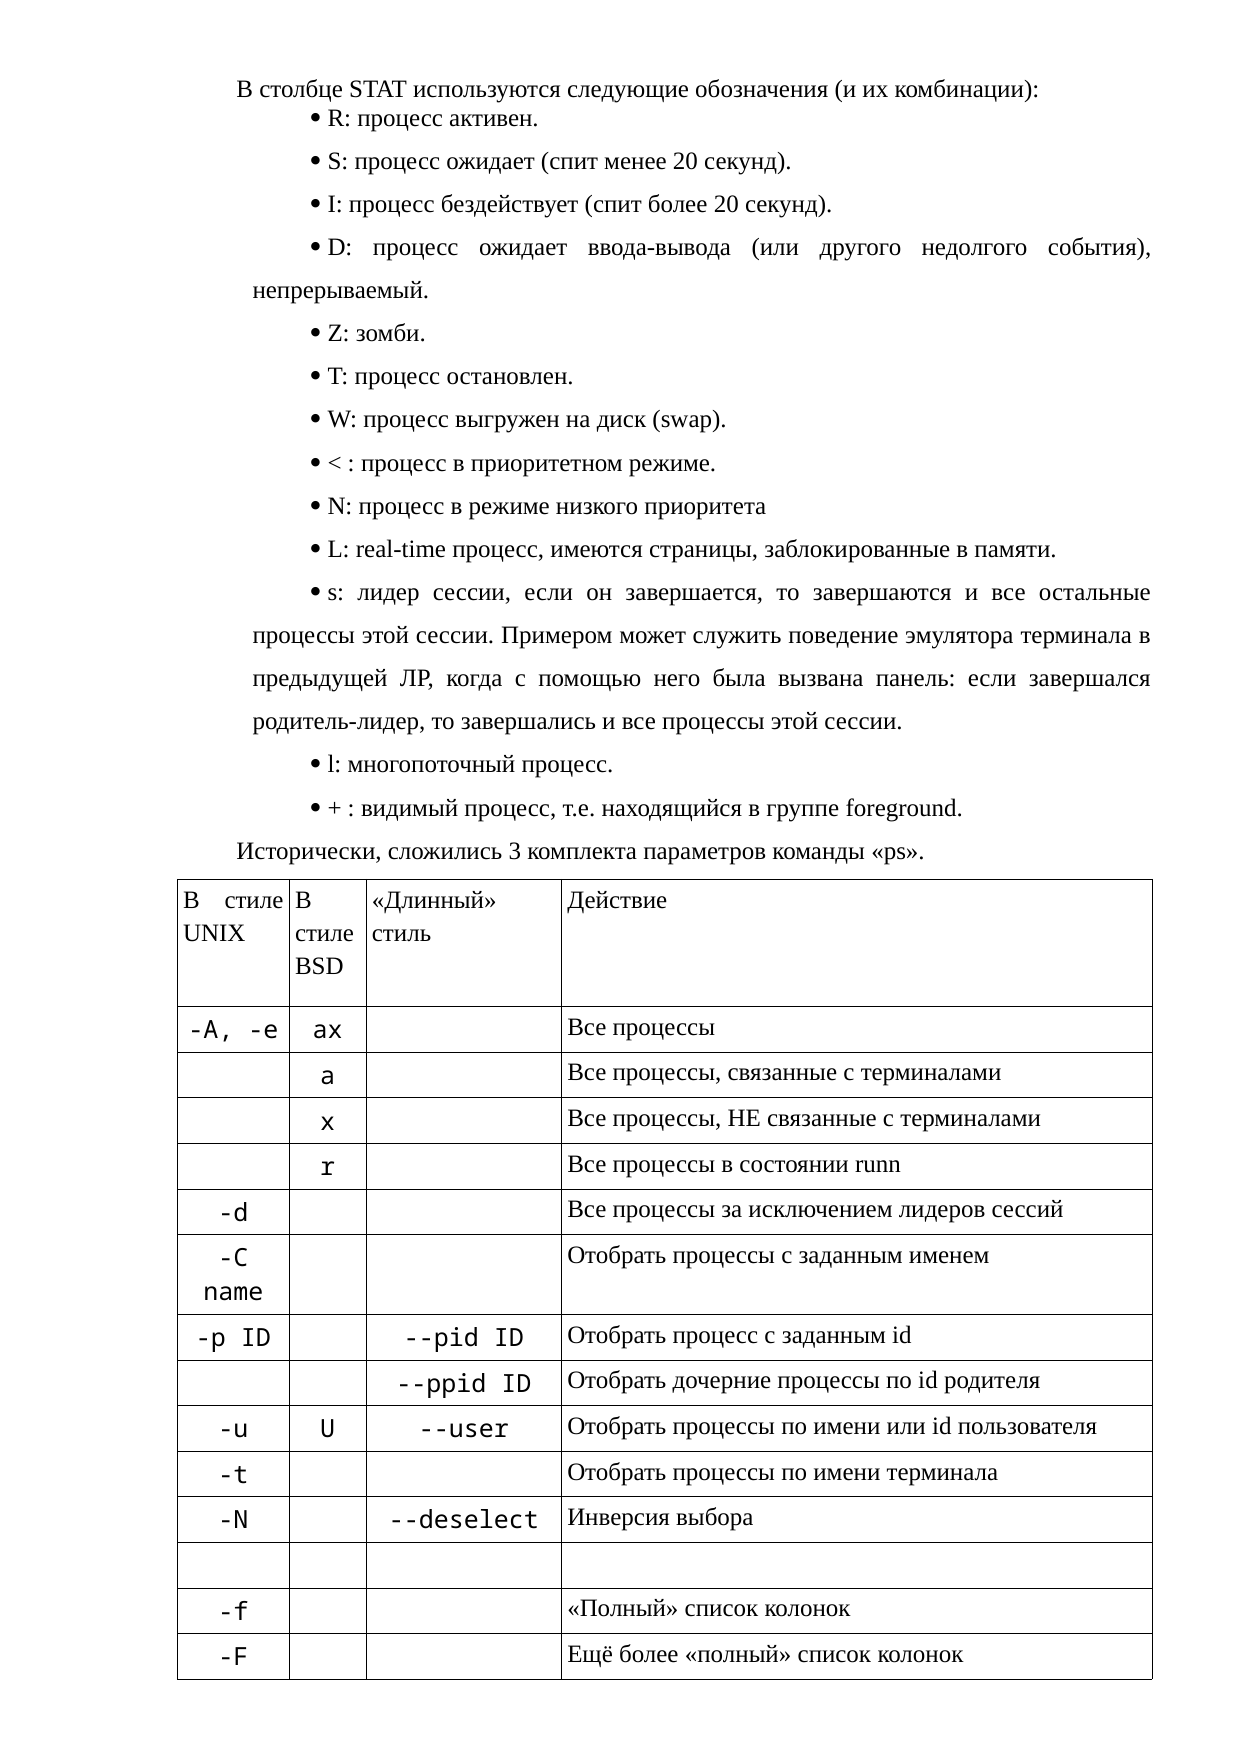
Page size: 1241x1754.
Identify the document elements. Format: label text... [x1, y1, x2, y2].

table_cell Инверсия выбора [562, 1497, 1152, 1542]
table_cell [367, 1144, 561, 1188]
table_header В стиле BSD [290, 880, 366, 1006]
list N: процесс в режиме низкого приоритета [252, 491, 1152, 519]
table_cell [290, 1543, 366, 1588]
table_cell [367, 1634, 561, 1679]
table_cell [178, 1098, 289, 1143]
list R: процесс активен. [252, 103, 1152, 131]
list < : процесс в приоритетном режиме. [252, 448, 1152, 476]
text Исторически, сложились 3 комплекта параметров команды «ps». [177, 836, 1152, 864]
table_cell [562, 1543, 1152, 1588]
table_cell Ещё более «полный» список колонок [562, 1634, 1152, 1679]
table_cell U [290, 1406, 366, 1451]
table_cell [367, 1098, 561, 1143]
table_cell [290, 1235, 366, 1314]
table_cell -p ID [178, 1315, 289, 1359]
table_header Действие [562, 880, 1152, 1006]
list Z: зомби. [252, 318, 1152, 347]
table_cell -F [178, 1634, 289, 1679]
table_cell --pid ID [367, 1315, 561, 1359]
text В столбце STAT используются следующие обозначения (и их комбинации): [177, 74, 1152, 103]
table_cell [367, 1543, 561, 1588]
table_cell [367, 1190, 561, 1234]
table_cell [290, 1361, 366, 1405]
table_cell [290, 1634, 366, 1679]
table_cell [290, 1315, 366, 1359]
table_cell Все процессы за исключением лидеров сессий [562, 1190, 1152, 1234]
table_cell -t [178, 1452, 289, 1496]
table_cell ax [290, 1007, 366, 1052]
table_cell [290, 1589, 366, 1633]
table_cell -d [178, 1190, 289, 1234]
table_cell Отобрать дочерние процессы по id родителя [562, 1361, 1152, 1405]
list l: многопоточный процесс. [252, 749, 1152, 778]
list S: процесс ожидает (спит менее 20 секунд). [252, 146, 1152, 174]
table_cell [290, 1452, 366, 1496]
table_cell [367, 1235, 561, 1314]
table_cell [367, 1452, 561, 1496]
table_cell [290, 1497, 366, 1542]
table_cell «Полный» список колонок [562, 1589, 1152, 1633]
table_cell a [290, 1053, 366, 1097]
list T: процесс остановлен. [252, 361, 1152, 390]
table_cell Все процессы, связанные с терминалами [562, 1053, 1152, 1097]
table_cell [178, 1361, 289, 1405]
table_cell --user [367, 1406, 561, 1451]
table_cell -u [178, 1406, 289, 1451]
table_cell [178, 1053, 289, 1097]
table_cell [290, 1190, 366, 1234]
table_cell -f [178, 1589, 289, 1633]
table_header В стиле UNIX [178, 880, 289, 1006]
table_cell x [290, 1098, 366, 1143]
table_cell [178, 1144, 289, 1188]
table_cell -C name [178, 1235, 289, 1314]
table_cell Все процессы [562, 1007, 1152, 1052]
list s: лидер сессии, если он завершается, то завершаются и все остальные процессы этой сессии. Примером может служить поведение эмулятора терминала в предыдущей ЛР, когда с помощью него была вызвана панель: если завершался родитель-лидер, то завершались и все процессы этой сессии. [252, 577, 1152, 735]
table_cell [367, 1053, 561, 1097]
table_cell --ppid ID [367, 1361, 561, 1405]
table_cell Отобрать процессы по имени или id пользователя [562, 1406, 1152, 1451]
list + : видимый процесс, т.е. находящийся в группе foreground. [252, 793, 1152, 821]
table_cell [178, 1543, 289, 1588]
list I: процесс бездействует (спит более 20 секунд). [252, 189, 1152, 218]
table_cell Все процессы, НЕ связанные с терминалами [562, 1098, 1152, 1143]
table_cell -N [178, 1497, 289, 1542]
table_cell [367, 1007, 561, 1052]
table_cell r [290, 1144, 366, 1188]
table_cell -A, -e [178, 1007, 289, 1052]
table_cell [367, 1589, 561, 1633]
table_cell --deselect [367, 1497, 561, 1542]
table_header «Длинный» стиль [367, 880, 561, 1006]
list W: процесс выгружен на диск (swap). [252, 404, 1152, 433]
list L: real-time процесс, имеются страницы, заблокированные в памяти. [252, 534, 1152, 563]
table_cell Все процессы в состоянии runn [562, 1144, 1152, 1188]
table_cell Отобрать процессы с заданным именем [562, 1235, 1152, 1314]
table_cell Отобрать процесс с заданным id [562, 1315, 1152, 1359]
table_cell Отобрать процессы по имени терминала [562, 1452, 1152, 1496]
list D: процесс ожидает ввода-вывода (или другого недолгого события), непрерываемый. [252, 232, 1152, 304]
